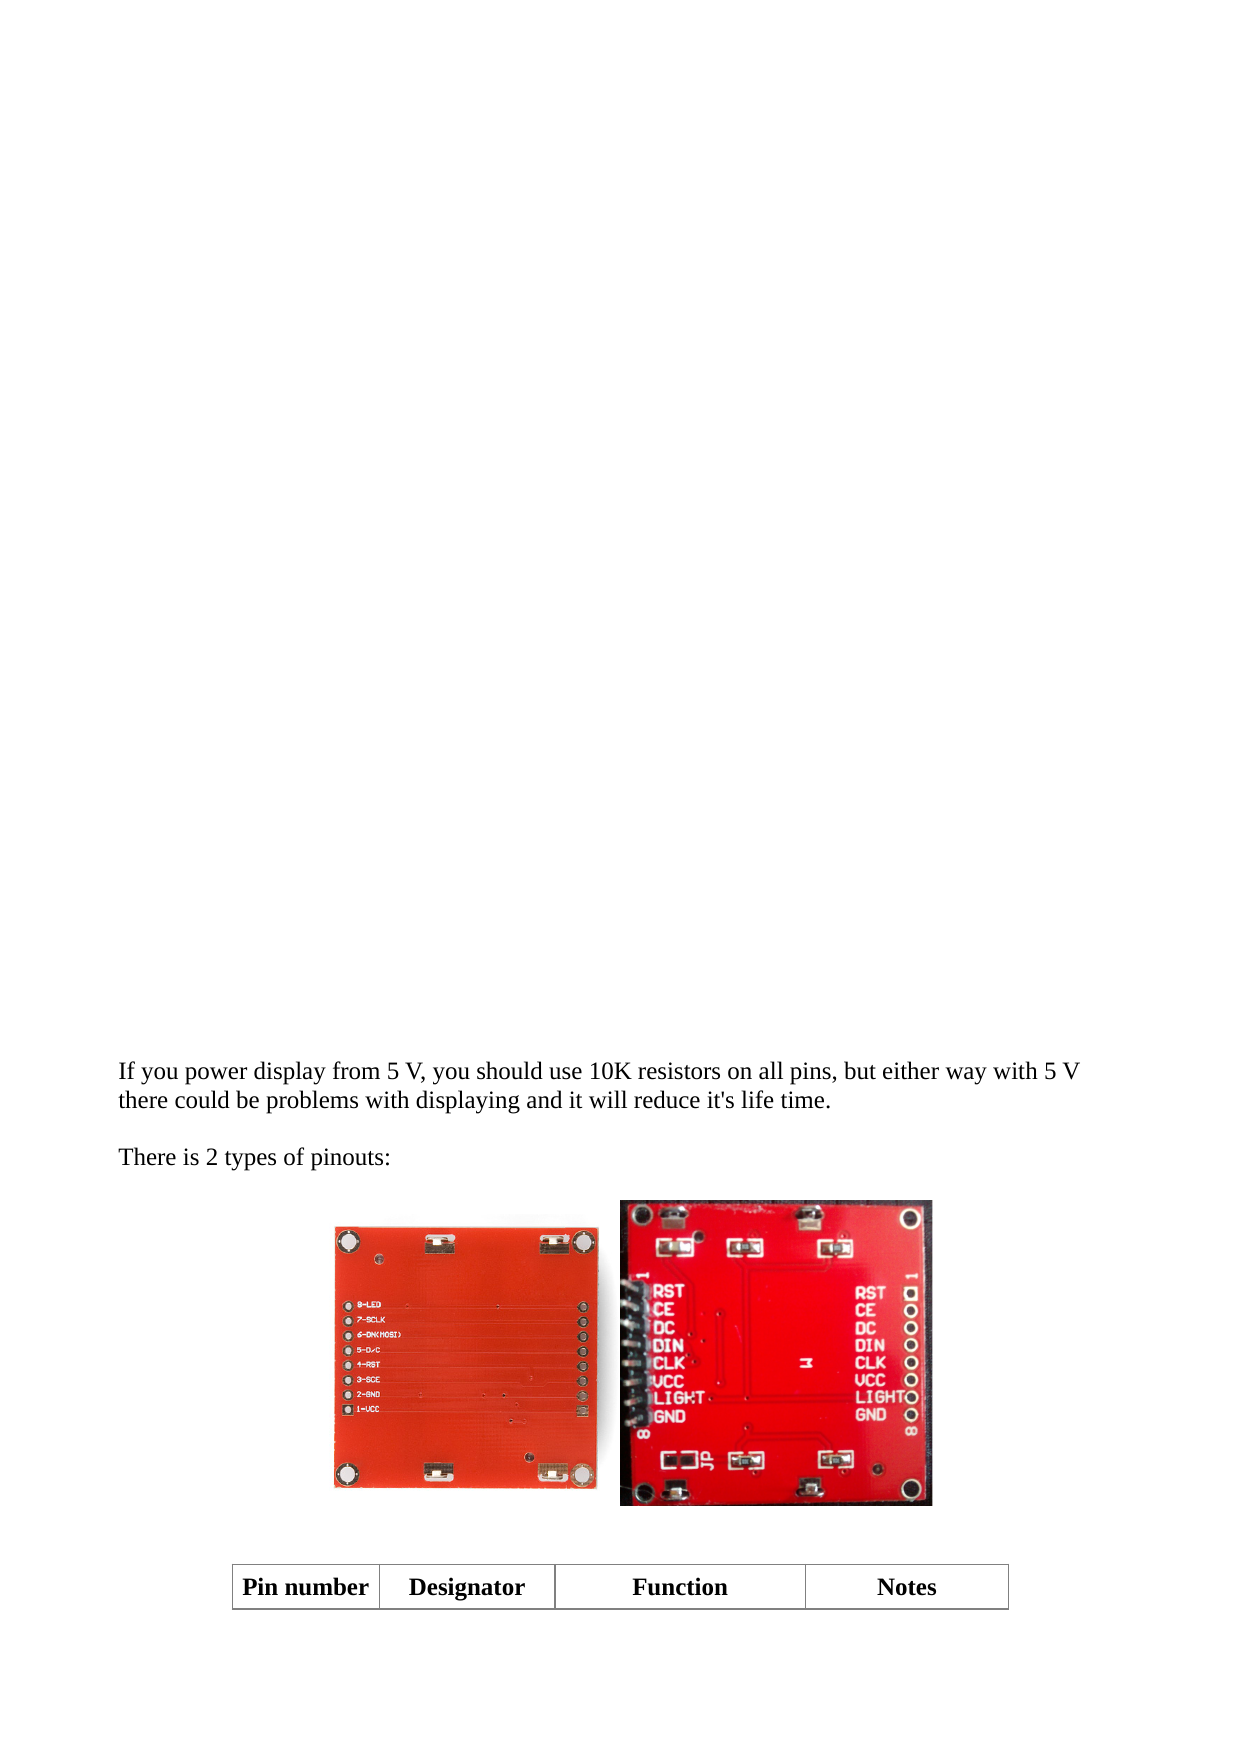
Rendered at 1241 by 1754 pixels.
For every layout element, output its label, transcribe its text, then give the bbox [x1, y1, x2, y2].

table_header Notes [806, 1565, 1008, 1608]
text There is 2 types of pinouts: [118, 1142, 1122, 1171]
picture [307, 1200, 933, 1506]
table_header Designator [380, 1565, 554, 1608]
text If you power display from 5 V, you should use 10K resistors on all pins, but either way with 5 V there could be problems with displaying and it will reduce it's life time. [118, 1056, 1122, 1142]
table_header Pin number [233, 1565, 379, 1608]
table_header Function [556, 1565, 805, 1608]
